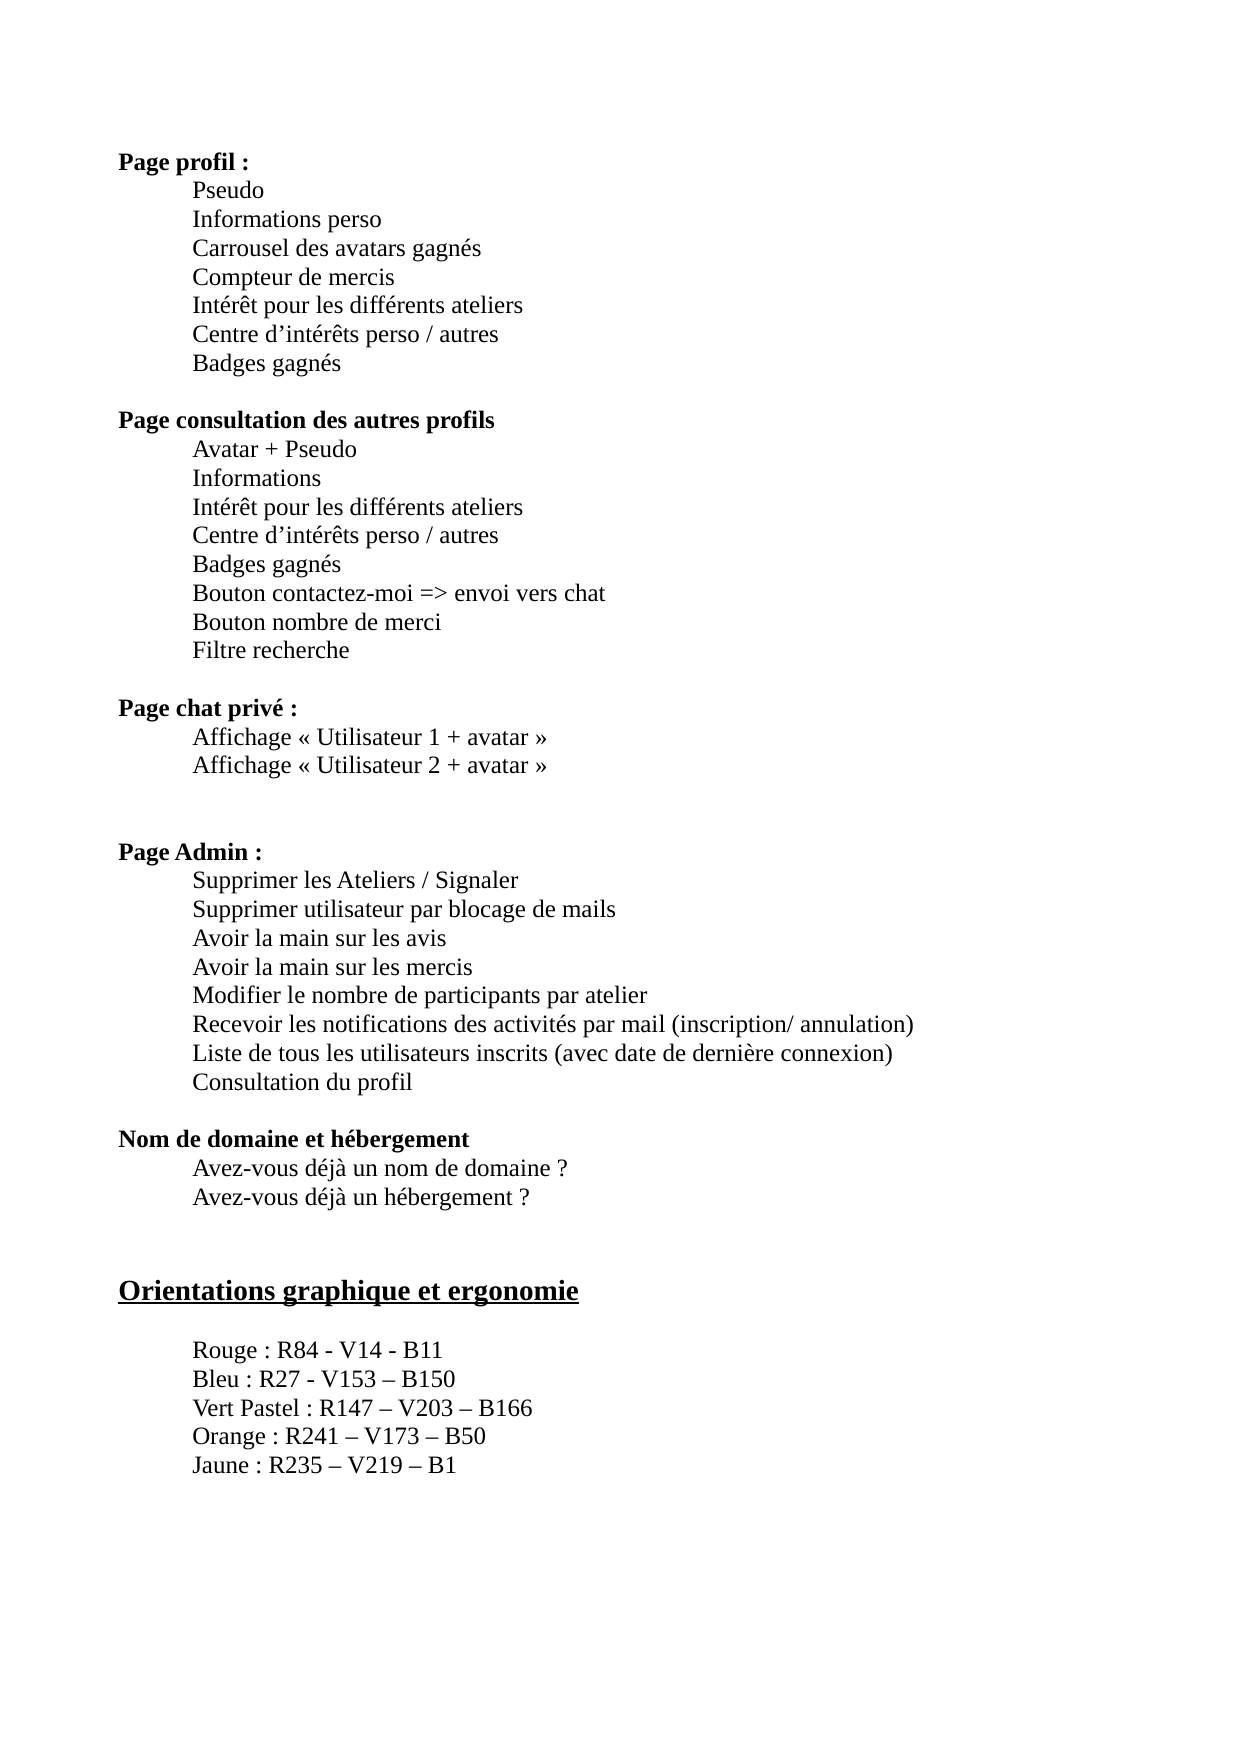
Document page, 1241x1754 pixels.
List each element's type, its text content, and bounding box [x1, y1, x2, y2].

text Avoir la main sur les avis [118, 923, 1122, 952]
text Orange : R241 – V173 – B50 [118, 1421, 1122, 1450]
text Orientations graphique et ergonomie [118, 1273, 1122, 1306]
text Nom de domaine et hébergement [118, 1124, 1122, 1153]
text Page consultation des autres profils [118, 406, 1122, 434]
text Affichage « Utilisateur 1 + avatar » [118, 722, 1122, 751]
text Carrousel des avatars gagnés [118, 233, 1122, 262]
text Page Admin : [118, 837, 1122, 866]
text Filtre recherche [118, 636, 1122, 664]
text Centre d’intérêts perso / autres [118, 521, 1122, 549]
text Recevoir les notifications des activités par mail (inscription/ annulation) [118, 1009, 1122, 1038]
text Modifier le nombre de participants par atelier [118, 981, 1122, 1009]
text Supprimer les Ateliers / Signaler [118, 866, 1122, 894]
text Bleu : R27 - V153 – B150 [118, 1364, 1122, 1393]
text Informations perso [118, 204, 1122, 233]
text Vert Pastel : R147 – V203 – B166 [118, 1393, 1122, 1421]
text Page chat privé : [118, 693, 1122, 722]
text Consultation du profil [118, 1067, 1122, 1096]
text Compteur de mercis [118, 262, 1122, 291]
text Avoir la main sur les mercis [118, 952, 1122, 981]
text Supprimer utilisateur par blocage de mails [118, 894, 1122, 923]
text Centre d’intérêts perso / autres [118, 319, 1122, 348]
text Avez-vous déjà un hébergement ? [118, 1182, 1122, 1211]
text Informations [118, 463, 1122, 492]
text Avez-vous déjà un nom de domaine ? [118, 1153, 1122, 1182]
text Bouton nombre de merci [118, 607, 1122, 636]
text Badges gagnés [118, 549, 1122, 578]
text Intérêt pour les différents ateliers [118, 492, 1122, 521]
text Bouton contactez-moi => envoi vers chat [118, 578, 1122, 607]
text Badges gagnés [118, 348, 1122, 377]
text Liste de tous les utilisateurs inscrits (avec date de dernière connexion) [118, 1038, 1122, 1067]
text Pseudo [118, 176, 1122, 204]
text Jaune : R235 – V219 – B1 [118, 1450, 1122, 1479]
text Rouge : R84 - V14 - B11 [118, 1335, 1122, 1364]
text Affichage « Utilisateur 2 + avatar » [118, 751, 1122, 779]
text Page profil : [118, 147, 1122, 176]
text Intérêt pour les différents ateliers [118, 291, 1122, 319]
text Avatar + Pseudo [118, 434, 1122, 463]
